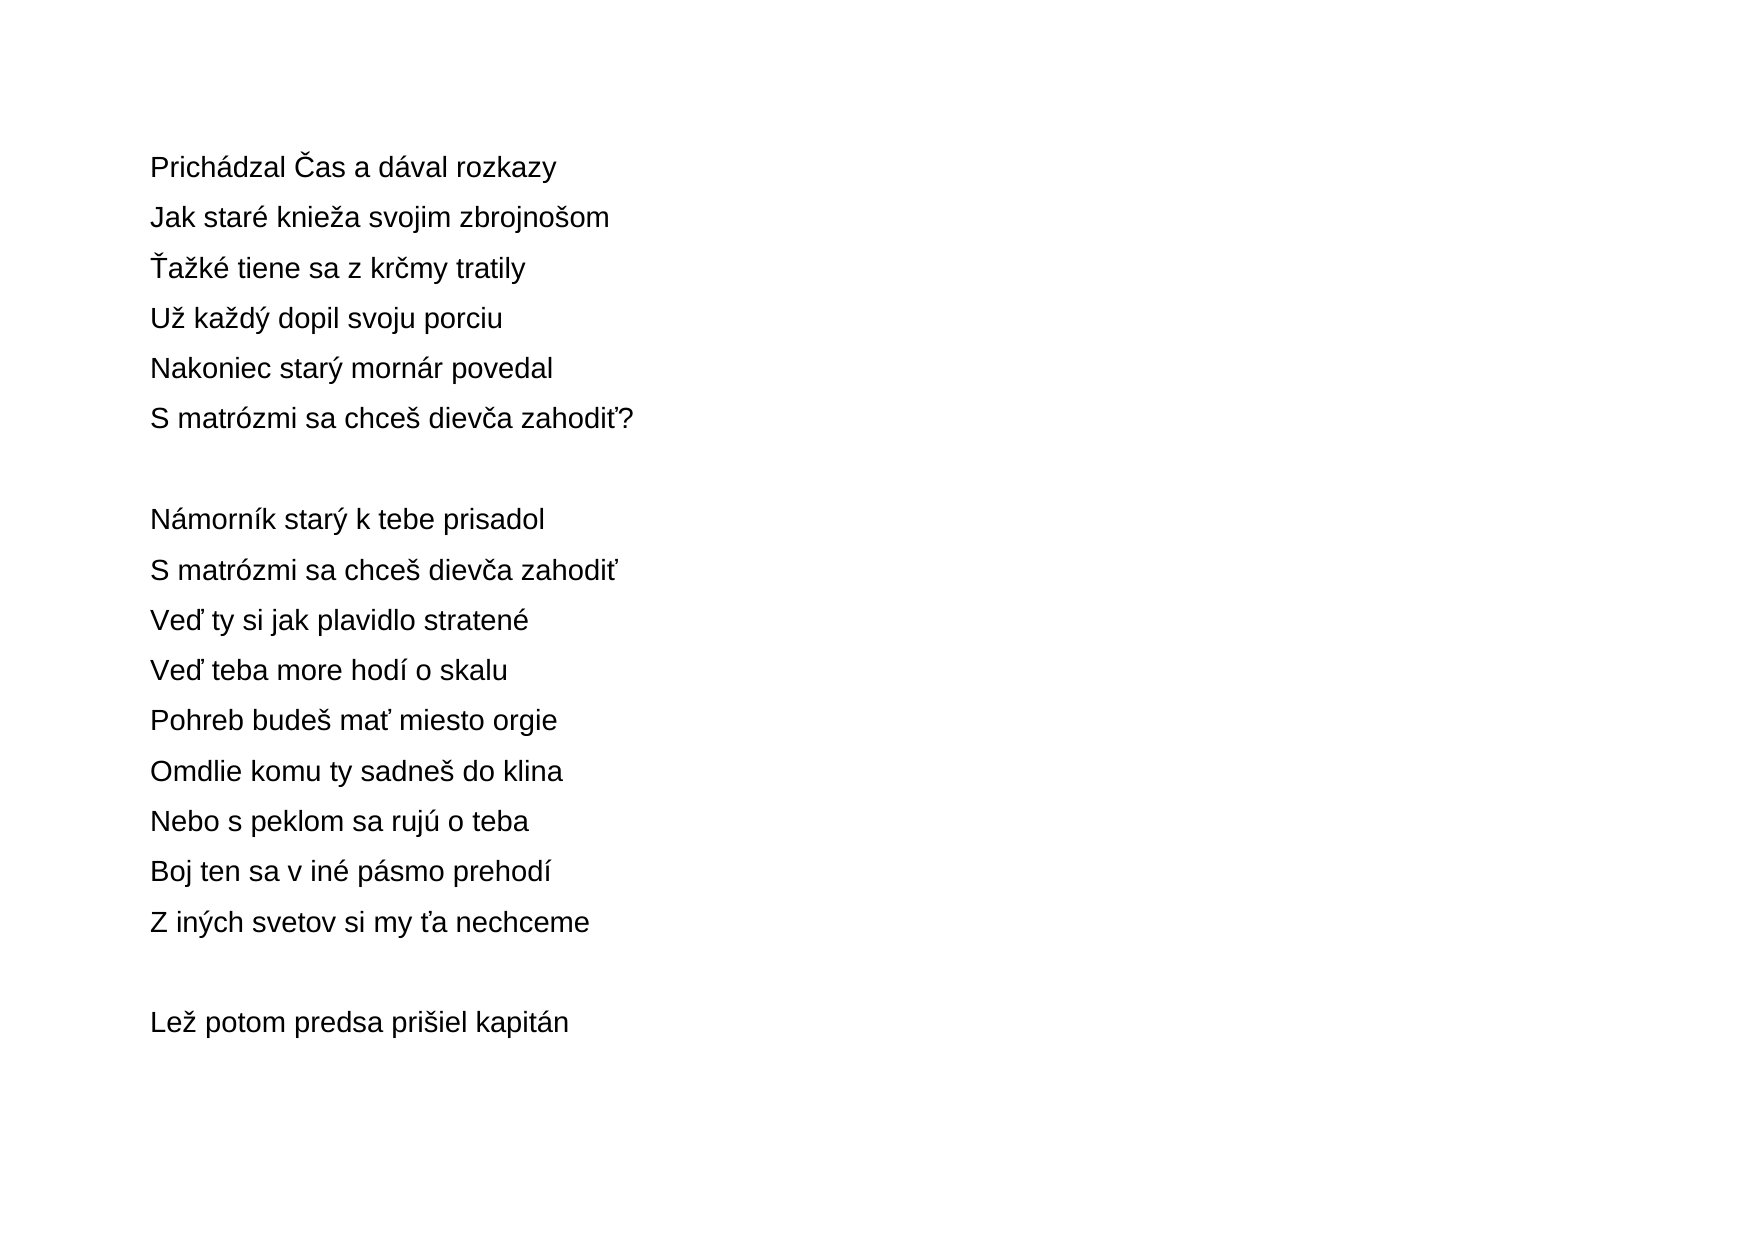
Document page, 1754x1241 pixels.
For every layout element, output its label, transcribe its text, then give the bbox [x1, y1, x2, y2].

text Ťažké tiene sa z krčmy tratily [150, 251, 1242, 284]
text Nebo s peklom sa rujú o teba [150, 804, 1242, 838]
text Pohreb budeš mať miesto orgie [150, 703, 1242, 737]
text Prichádzal Čas a dával rozkazy [150, 150, 1242, 183]
text S matrózmi sa chceš dievča zahodiť? [150, 402, 1242, 435]
text Jak staré knieža svojim zbrojnošom [150, 200, 1242, 234]
text Lež potom predsa prišiel kapitán [150, 1005, 1242, 1039]
text Omdlie komu ty sadneš do klina [150, 754, 1242, 787]
text Veď teba more hodí o skalu [150, 653, 1242, 687]
text Veď ty si jak plavidlo stratené [150, 603, 1242, 636]
text S matrózmi sa chceš dievča zahodiť [150, 552, 1242, 586]
text Už každý dopil svoju porciu [150, 301, 1242, 334]
text Námorník starý k tebe prisadol [150, 502, 1242, 536]
text Nakoniec starý mornár povedal [150, 351, 1242, 385]
text Z iných svetov si my ťa nechceme [150, 905, 1242, 938]
text Boj ten sa v iné pásmo prehodí [150, 854, 1242, 888]
